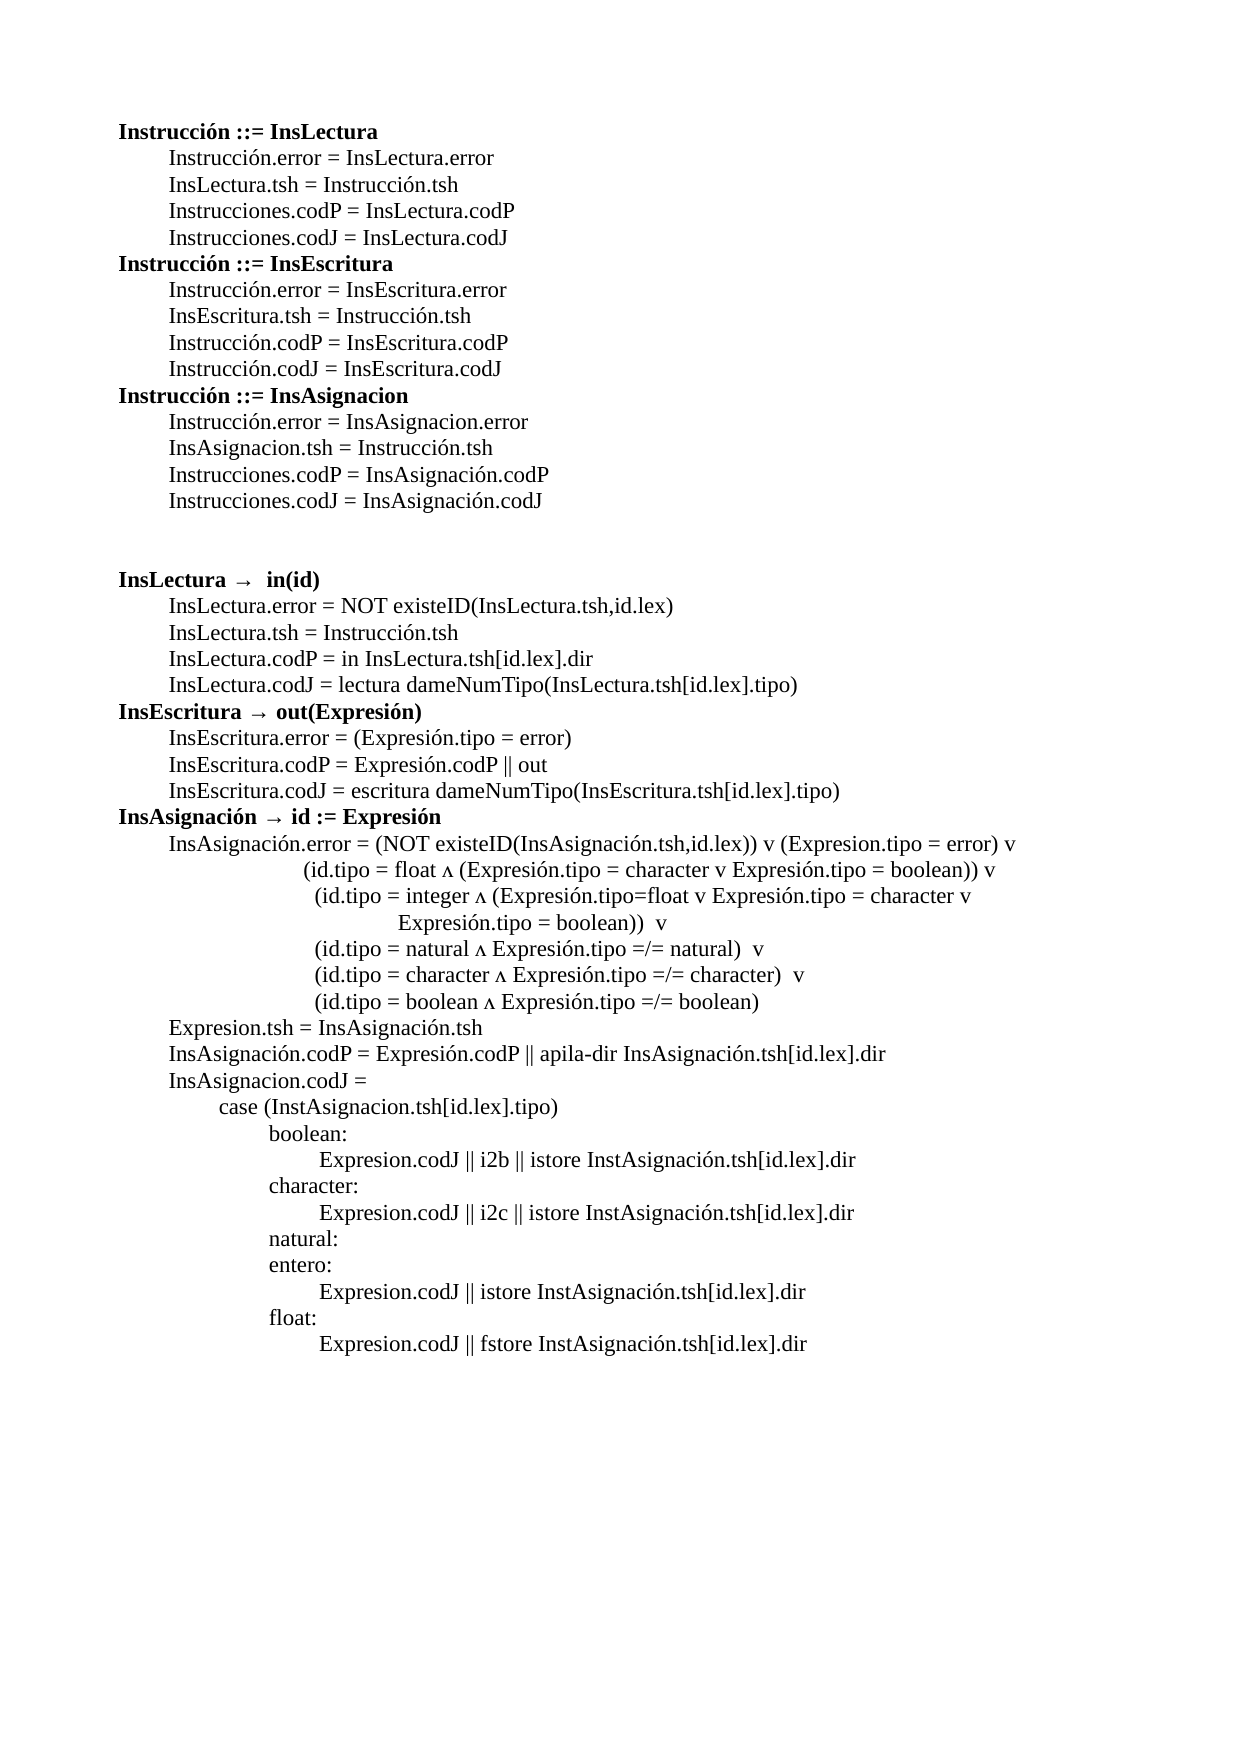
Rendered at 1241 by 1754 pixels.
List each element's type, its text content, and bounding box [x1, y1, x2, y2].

text Expresion.codJ || istore InstAsignación.tsh[id.lex].dir [118, 1278, 1122, 1304]
text case (InstAsignacion.tsh[id.lex].tipo) [118, 1093, 1122, 1119]
text (id.tipo = integer ᴧ (Expresión.tipo=float v Expresión.tipo = character v Expresión.tipo = boolean)) v [118, 882, 1122, 935]
text natural: [118, 1225, 1122, 1251]
text (id.tipo = float ᴧ (Expresión.tipo = character v Expresión.tipo = boolean)) v [118, 856, 1122, 882]
text InsLectura.codJ = lectura dameNumTipo(InsLectura.tsh[id.lex].tipo) [118, 672, 1122, 698]
text InsEscritura.codP = Expresión.codP || out [118, 751, 1122, 777]
text InsLectura.tsh = Instrucción.tsh [118, 619, 1122, 645]
text Instrucción ::= InsAsignacion [118, 382, 1122, 408]
text InsAsignacion.tsh = Instrucción.tsh [118, 434, 1122, 461]
text Instrucción.error = InsEscritura.error [118, 276, 1122, 303]
text Instrucción.codP = InsEscritura.codP [118, 329, 1122, 355]
text Expresion.codJ || fstore InstAsignación.tsh[id.lex].dir [118, 1330, 1122, 1357]
text Instrucción.error = InsLectura.error [118, 144, 1122, 171]
text InsAsignacion.codJ = [118, 1067, 1122, 1093]
text InsLectura → in(id) [118, 566, 1122, 592]
text entero: [118, 1251, 1122, 1278]
text InsLectura.error = NOT existeID(InsLectura.tsh,id.lex) [118, 592, 1122, 619]
text (id.tipo = natural ᴧ Expresión.tipo =/= natural) v [118, 935, 1122, 961]
text Instrucción ::= InsEscritura [118, 250, 1122, 276]
text InsAsignación.error = (NOT existeID(InsAsignación.tsh,id.lex)) v (Expresion.tipo = error) v [118, 830, 1122, 856]
text character: [118, 1172, 1122, 1199]
text Instrucciones.codP = InsAsignación.codP [118, 461, 1122, 487]
text float: [118, 1304, 1122, 1330]
text Expresion.tsh = InsAsignación.tsh [118, 1014, 1122, 1041]
text InsAsignación.codP = Expresión.codP || apila-dir InsAsignación.tsh[id.lex].dir [118, 1041, 1122, 1067]
text Instrucción.error = InsAsignacion.error [118, 408, 1122, 434]
text InsEscritura → out(Expresión) [118, 698, 1122, 724]
text Expresion.codJ || i2b || istore InstAsignación.tsh[id.lex].dir [118, 1146, 1122, 1172]
text InsAsignación → id := Expresión [118, 803, 1122, 830]
text (id.tipo = character ᴧ Expresión.tipo =/= character) v [118, 961, 1122, 988]
text InsLectura.codP = in InsLectura.tsh[id.lex].dir [118, 645, 1122, 672]
text Instrucciones.codJ = InsLectura.codJ [118, 223, 1122, 250]
text InsEscritura.error = (Expresión.tipo = error) [118, 724, 1122, 751]
text Expresion.codJ || i2c || istore InstAsignación.tsh[id.lex].dir [118, 1199, 1122, 1225]
text Instrucciones.codP = InsLectura.codP [118, 197, 1122, 223]
text Instrucción ::= InsLectura [118, 118, 1122, 144]
text InsEscritura.codJ = escritura dameNumTipo(InsEscritura.tsh[id.lex].tipo) [118, 777, 1122, 803]
text Instrucción.codJ = InsEscritura.codJ [118, 355, 1122, 382]
text boolean: [118, 1119, 1122, 1146]
text InsEscritura.tsh = Instrucción.tsh [118, 303, 1122, 329]
text InsLectura.tsh = Instrucción.tsh [118, 171, 1122, 197]
text Instrucciones.codJ = InsAsignación.codJ [118, 487, 1122, 513]
text (id.tipo = boolean ᴧ Expresión.tipo =/= boolean) [118, 988, 1122, 1014]
